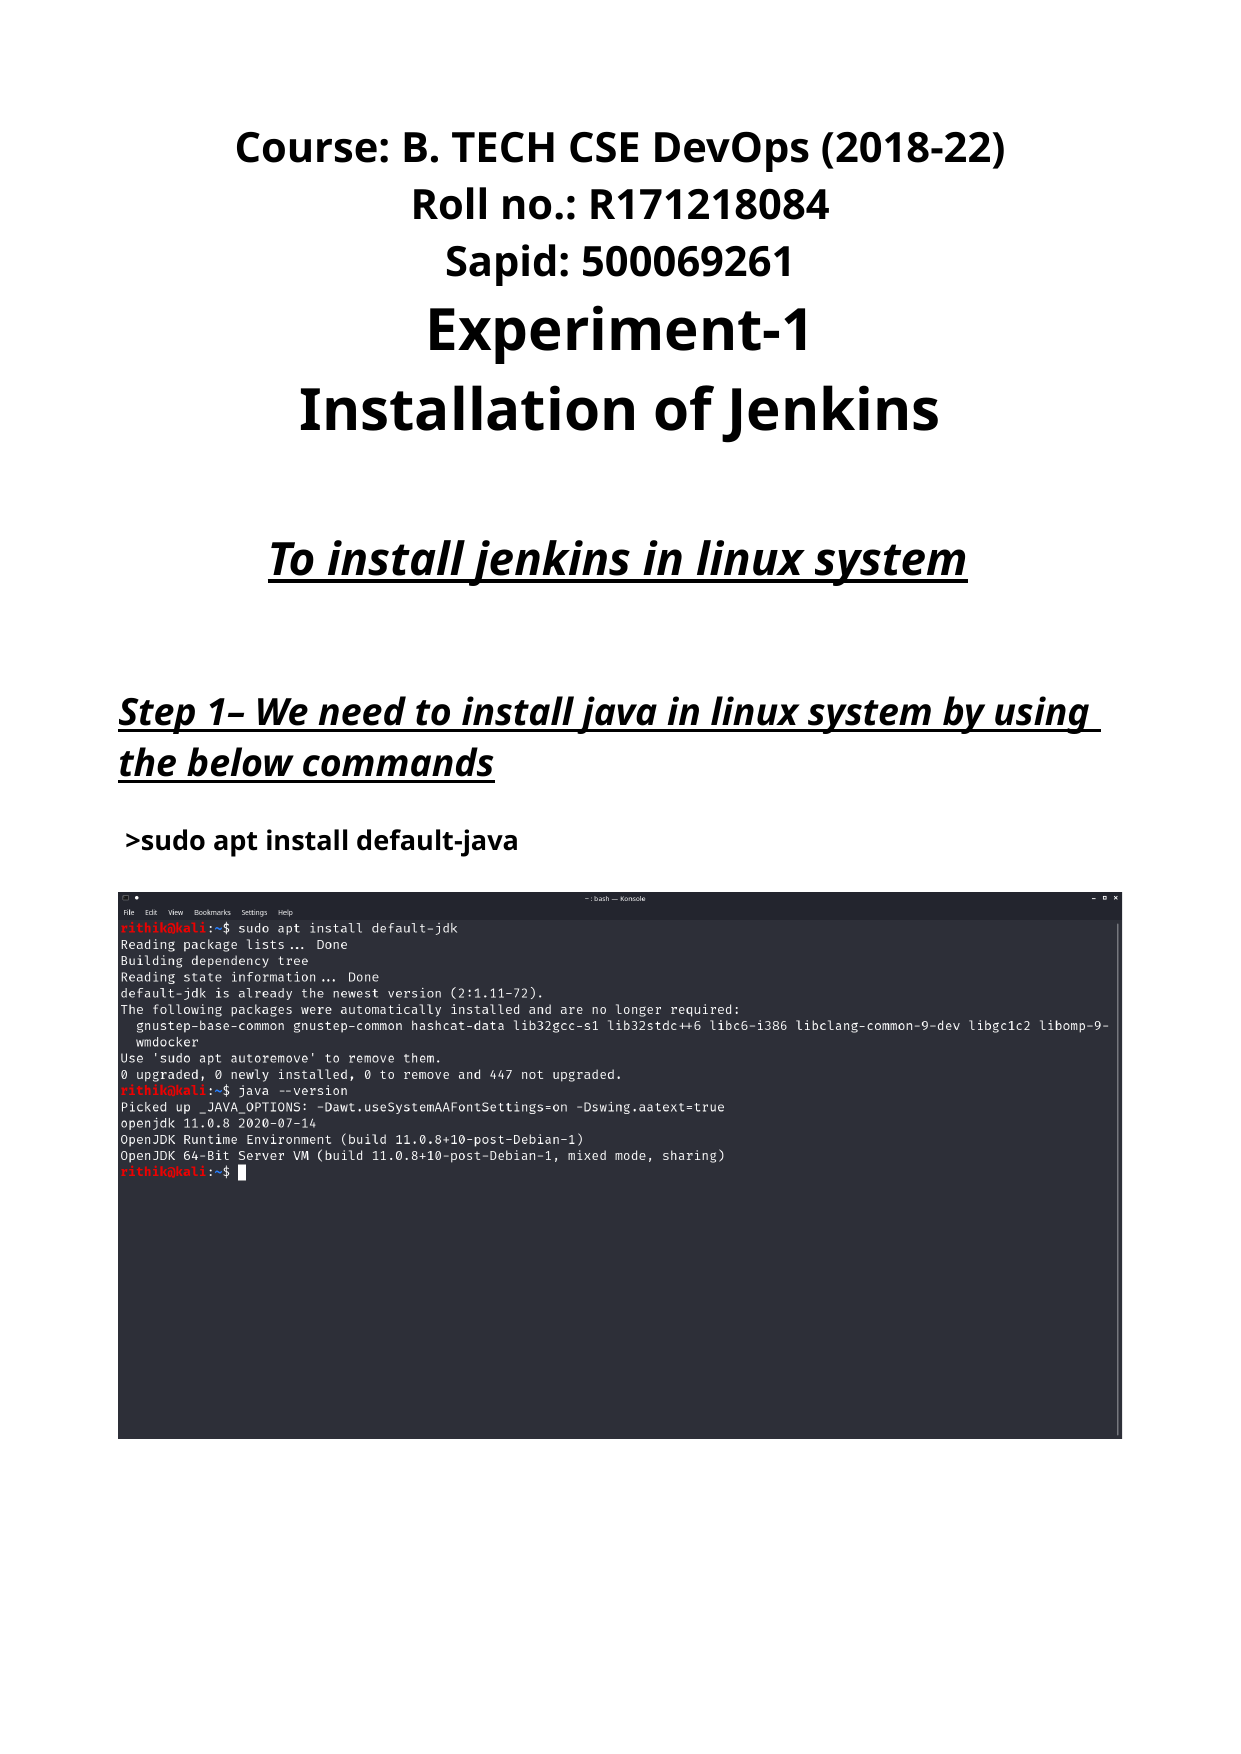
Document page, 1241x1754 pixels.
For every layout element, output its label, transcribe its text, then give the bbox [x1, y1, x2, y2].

text To install jenkins in linux system [118, 527, 1122, 589]
text Installation of Jenkins [118, 368, 1122, 447]
text >sudo apt install default-java [118, 822, 1122, 859]
text Course: B. TECH CSE DevOps (2018-22) [118, 118, 1122, 175]
text Step 1– We need to install java in linux system by using the below commands [118, 686, 1122, 788]
picture [118, 892, 1123, 1439]
text Roll no.: R171218084 [118, 175, 1122, 232]
text Experiment-1 [118, 288, 1122, 368]
text Sapid: 500069261 [118, 232, 1122, 288]
